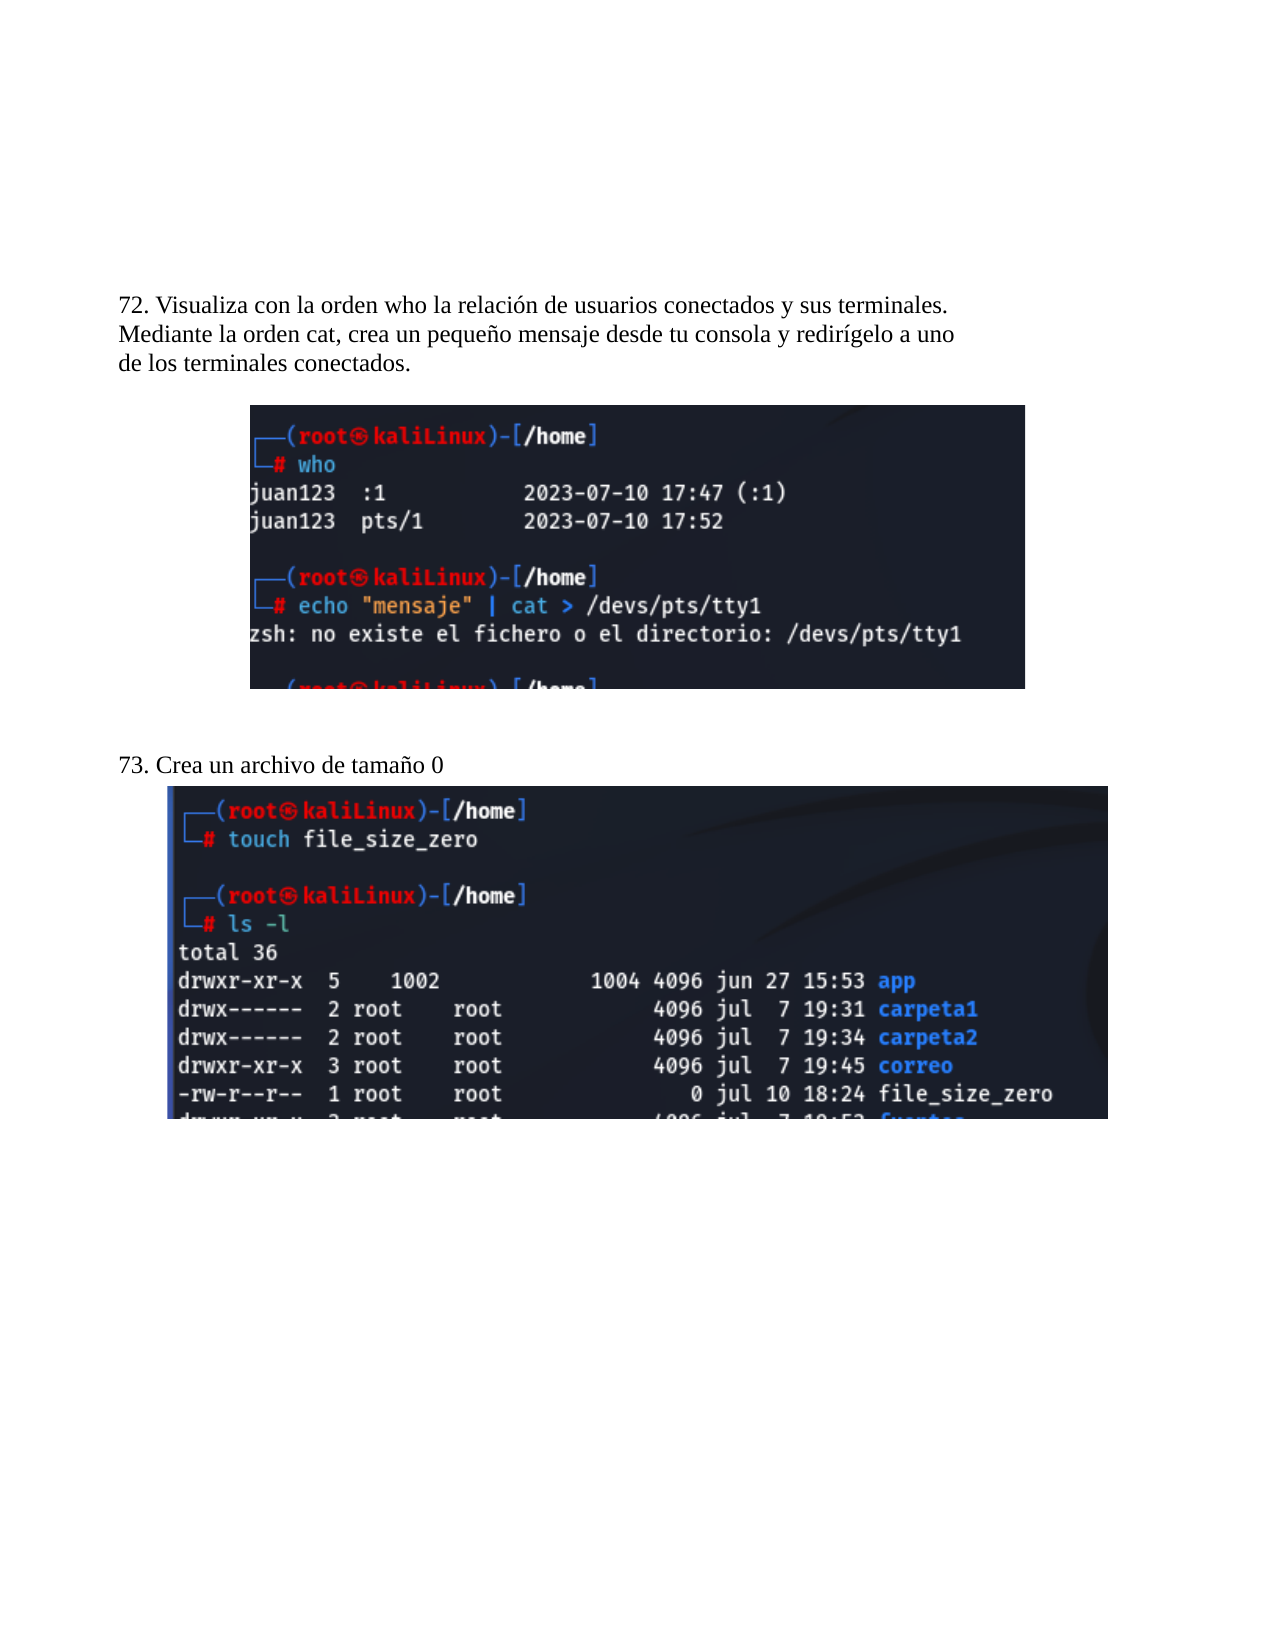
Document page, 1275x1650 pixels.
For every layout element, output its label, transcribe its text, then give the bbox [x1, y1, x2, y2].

picture [167, 786, 1108, 1119]
text 72. Visualiza con la orden who la relación de usuarios conectados y sus terminales. [118, 291, 1157, 319]
text de los terminales conectados. [118, 348, 1157, 377]
text 73. Crea un archivo de tamaño 0 [118, 751, 1157, 779]
picture [250, 405, 1025, 689]
text Mediante la orden cat, crea un pequeño mensaje desde tu consola y redirígelo a uno [118, 319, 1157, 348]
